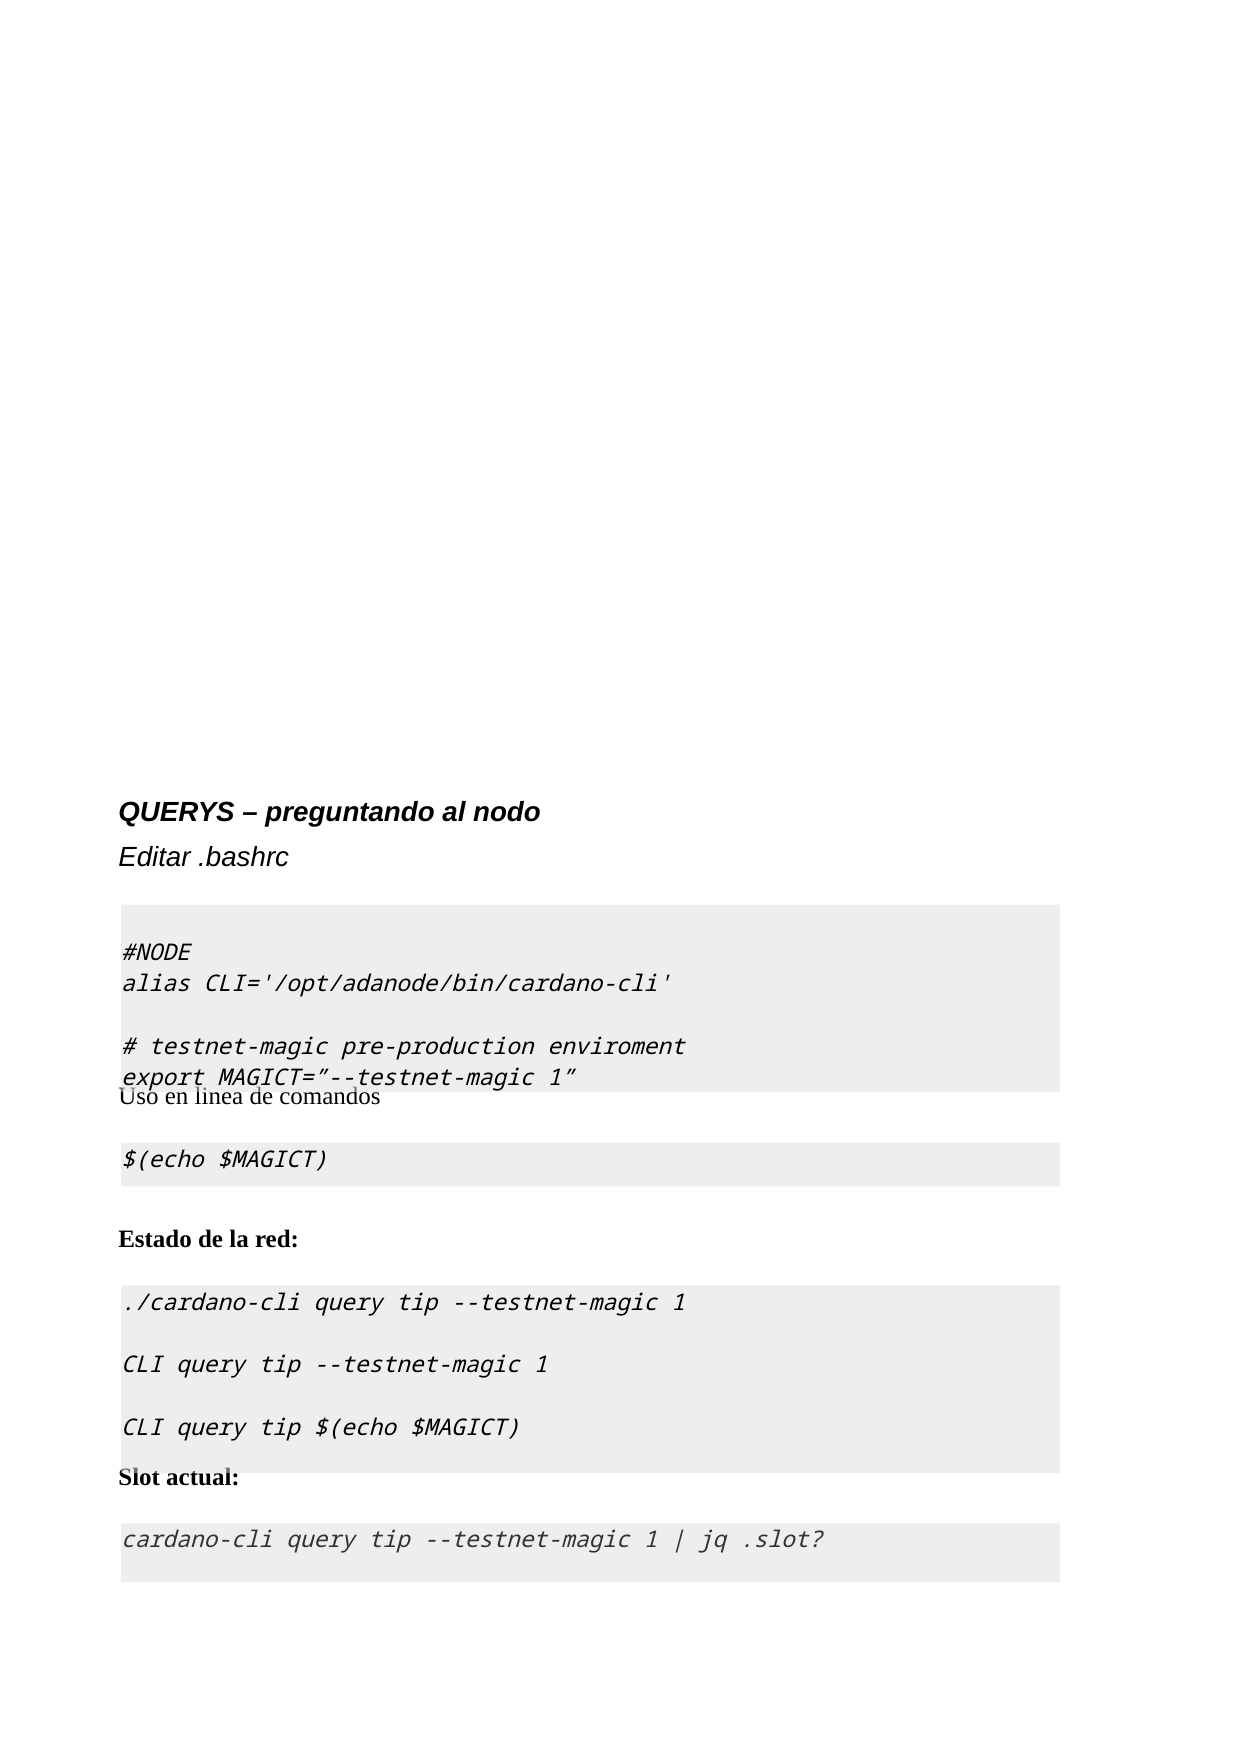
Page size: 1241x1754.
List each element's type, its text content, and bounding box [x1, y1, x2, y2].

text Estado de la red: [118, 1224, 1122, 1253]
text Editar .bashrc [118, 840, 1122, 872]
subtitle QUERYS – preguntando al nodo [118, 796, 1122, 827]
text Slot actual: [118, 1462, 1122, 1491]
text Uso en linea de comandos [118, 1081, 1122, 1110]
